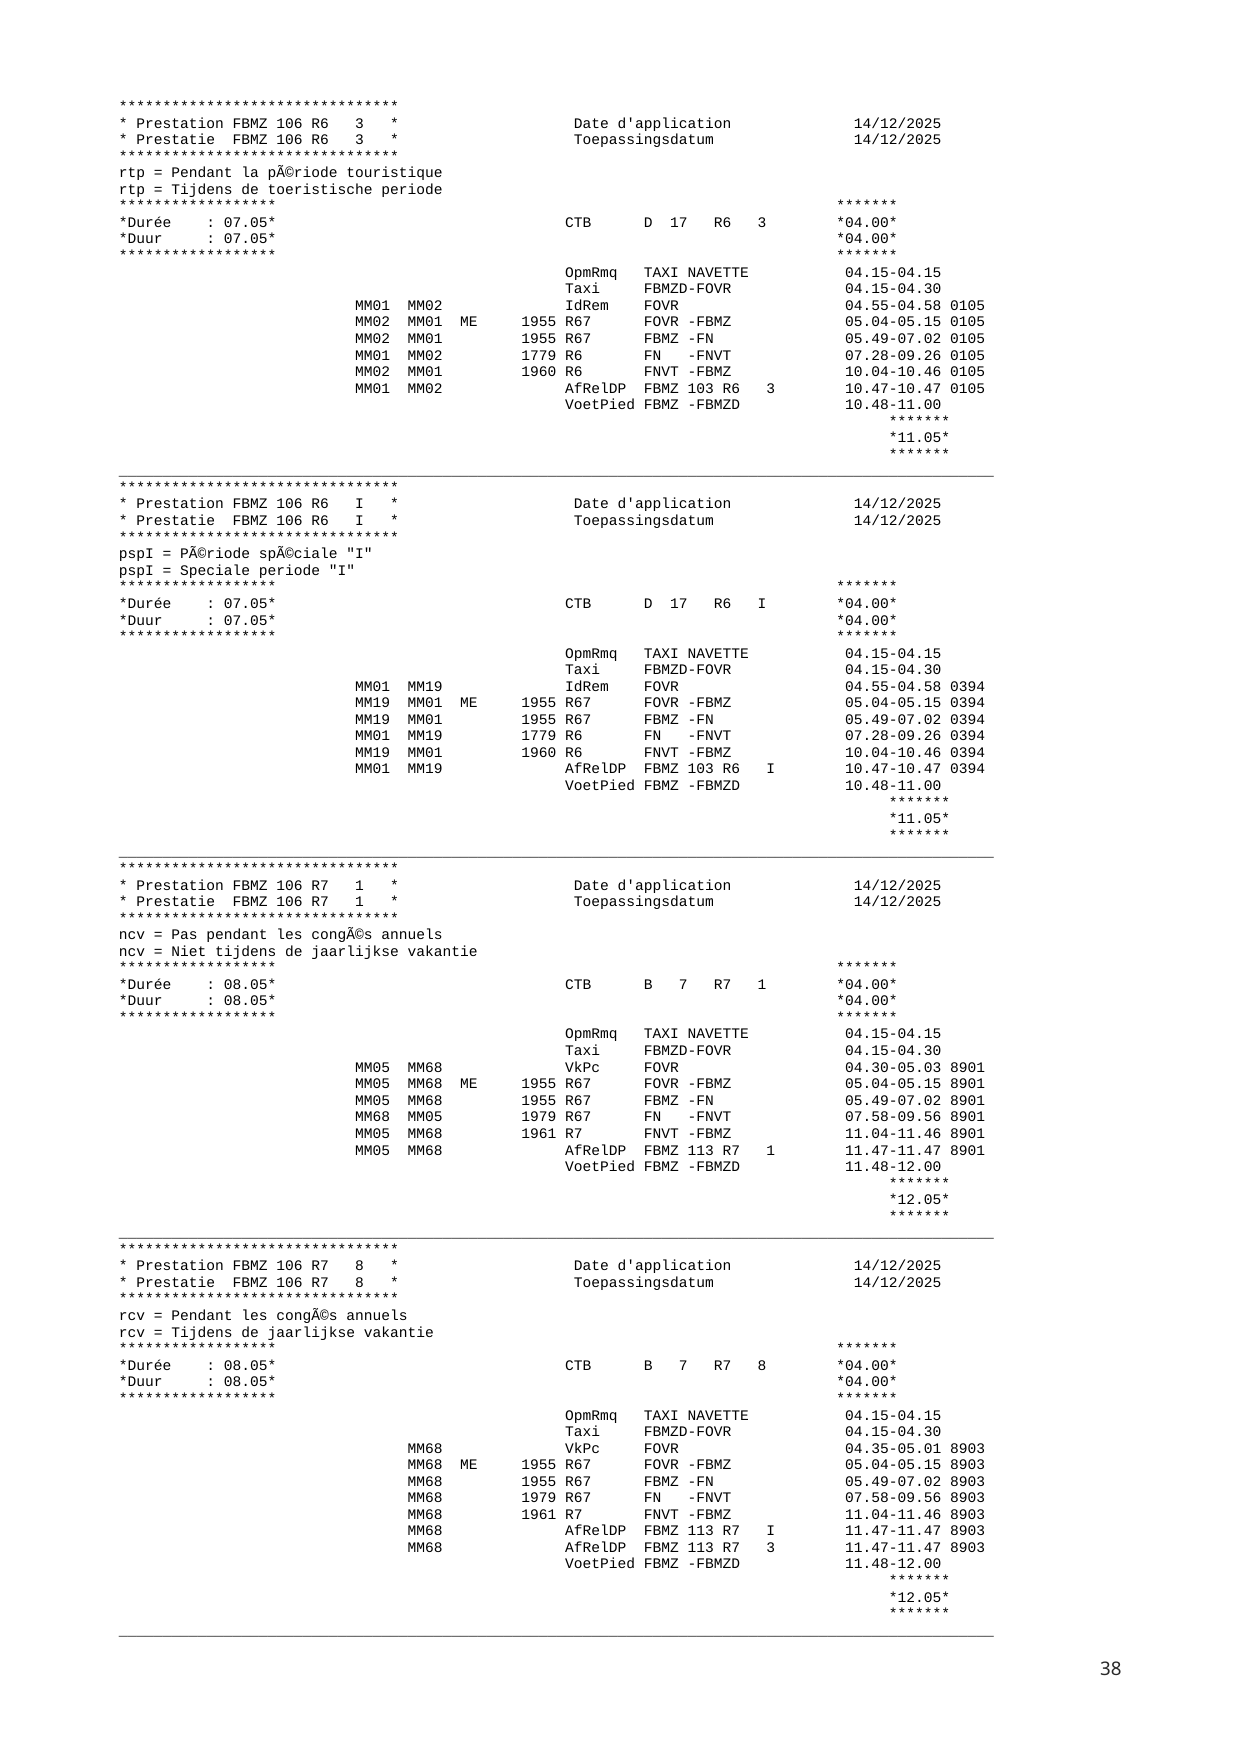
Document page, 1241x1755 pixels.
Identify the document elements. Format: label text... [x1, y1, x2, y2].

text ******************************** * Prestation FBMZ 106 R7 1 * Date d'application 14/12/2025 * Prestatie FBMZ 106 R7 1 * Toepassingsdatum 14/12/2025 ******************************** ncv = Pas pendant les congÃ©s annuels ncv = Niet tijdens de jaarlijkse vakantie ****************** ******* *Durée : 08.05* CTB B 7 R7 1 *04.00* *Duur : 08.05* *04.00* ****************** ******* OpmRmq TAXI NAVETTE 04.15-04.15 Taxi FBMZD-FOVR 04.15-04.30 MM05 MM68 VkPc FOVR 04.30-05.03 8901 MM05 MM68 ME 1955 R67 FOVR -FBMZ 05.04-05.15 8901 MM05 MM68 1955 R67 FBMZ -FN 05.49-07.02 8901 MM68 MM05 1979 R67 FN -FNVT 07.58-09.56 8901 MM05 MM68 1961 R7 FNVT -FBMZ 11.04-11.46 8901 MM05 MM68 AfRelDP FBMZ 113 R7 1 11.47-11.47 8901 VoetPied FBMZ -FBMZD 11.48-12.00 ******* *12.05* ******* ____________________________________________________________________________________________________ [119, 861, 1122, 1242]
text ******************************** * Prestation FBMZ 106 R6 3 * Date d'application 14/12/2025 * Prestatie FBMZ 106 R6 3 * Toepassingsdatum 14/12/2025 ******************************** rtp = Pendant la pÃ©riode touristique rtp = Tijdens de toeristische periode ****************** ******* *Durée : 07.05* CTB D 17 R6 3 *04.00* *Duur : 07.05* *04.00* ****************** ******* OpmRmq TAXI NAVETTE 04.15-04.15 Taxi FBMZD-FOVR 04.15-04.30 MM01 MM02 IdRem FOVR 04.55-04.58 0105 MM02 MM01 ME 1955 R67 FOVR -FBMZ 05.04-05.15 0105 MM02 MM01 1955 R67 FBMZ -FN 05.49-07.02 0105 MM01 MM02 1779 R6 FN -FNVT 07.28-09.26 0105 MM02 MM01 1960 R6 FNVT -FBMZ 10.04-10.46 0105 MM01 MM02 AfRelDP FBMZ 103 R6 3 10.47-10.47 0105 VoetPied FBMZ -FBMZD 10.48-11.00 ******* *11.05* ******* ____________________________________________________________________________________________________ [119, 99, 1122, 480]
text ******************************** * Prestation FBMZ 106 R6 I * Date d'application 14/12/2025 * Prestatie FBMZ 106 R6 I * Toepassingsdatum 14/12/2025 ******************************** pspI = PÃ©riode spÃ©ciale "I" pspI = Speciale periode "I" ****************** ******* *Durée : 07.05* CTB D 17 R6 I *04.00* *Duur : 07.05* *04.00* ****************** ******* OpmRmq TAXI NAVETTE 04.15-04.15 Taxi FBMZD-FOVR 04.15-04.30 MM01 MM19 IdRem FOVR 04.55-04.58 0394 MM19 MM01 ME 1955 R67 FOVR -FBMZ 05.04-05.15 0394 MM19 MM01 1955 R67 FBMZ -FN 05.49-07.02 0394 MM01 MM19 1779 R6 FN -FNVT 07.28-09.26 0394 MM19 MM01 1960 R6 FNVT -FBMZ 10.04-10.46 0394 MM01 MM19 AfRelDP FBMZ 103 R6 I 10.47-10.47 0394 VoetPied FBMZ -FBMZD 10.48-11.00 ******* *11.05* ******* ____________________________________________________________________________________________________ [119, 480, 1122, 861]
text ******************************** * Prestation FBMZ 106 R7 8 * Date d'application 14/12/2025 * Prestatie FBMZ 106 R7 8 * Toepassingsdatum 14/12/2025 ******************************** rcv = Pendant les congÃ©s annuels rcv = Tijdens de jaarlijkse vakantie ****************** ******* *Durée : 08.05* CTB B 7 R7 8 *04.00* *Duur : 08.05* *04.00* ****************** ******* OpmRmq TAXI NAVETTE 04.15-04.15 Taxi FBMZD-FOVR 04.15-04.30 MM68 VkPc FOVR 04.35-05.01 8903 MM68 ME 1955 R67 FOVR -FBMZ 05.04-05.15 8903 MM68 1955 R67 FBMZ -FN 05.49-07.02 8903 MM68 1979 R67 FN -FNVT 07.58-09.56 8903 MM68 1961 R7 FNVT -FBMZ 11.04-11.46 8903 MM68 AfRelDP FBMZ 113 R7 I 11.47-11.47 8903 MM68 AfRelDP FBMZ 113 R7 3 11.47-11.47 8903 VoetPied FBMZ -FBMZD 11.48-12.00 ******* *12.05* ******* ____________________________________________________________________________________________________ [119, 1242, 1122, 1639]
